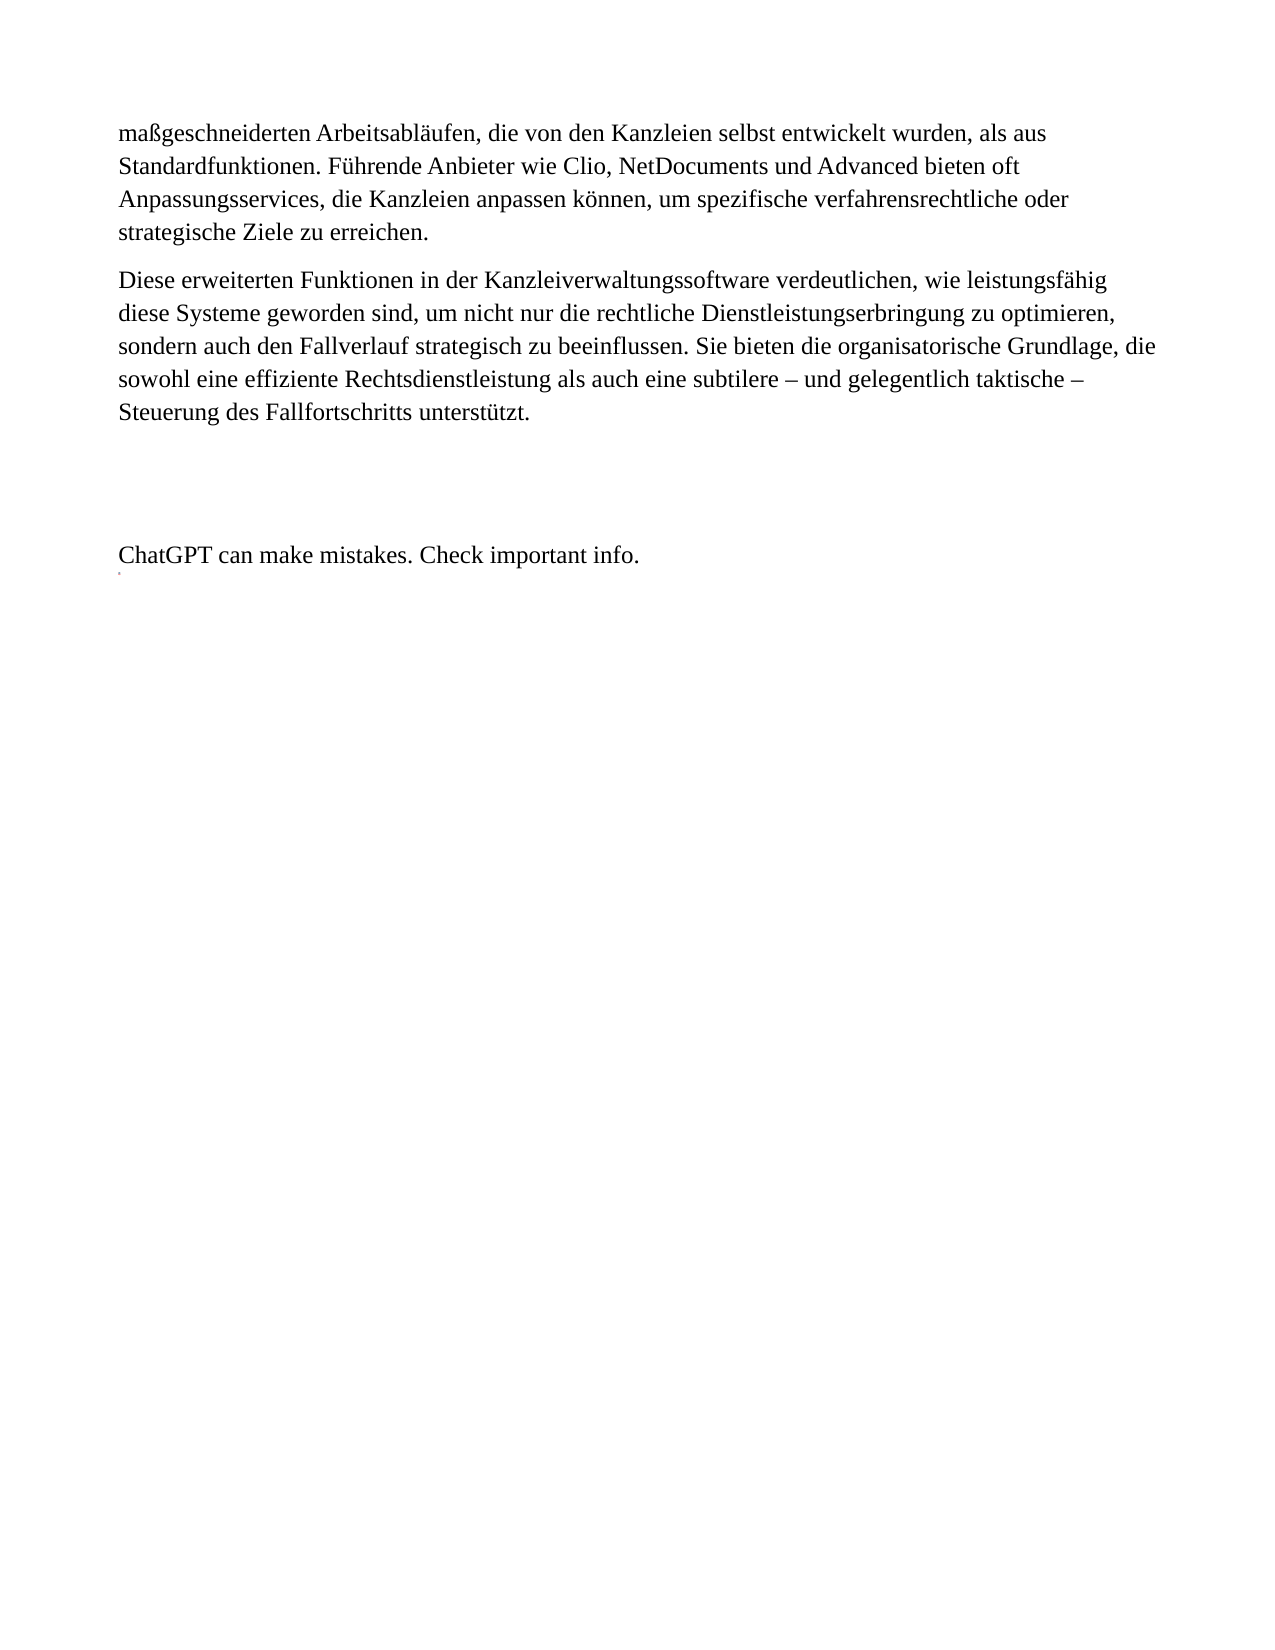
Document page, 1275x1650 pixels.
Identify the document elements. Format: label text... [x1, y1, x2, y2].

text ChatGPT can make mistakes. Check important info. [118, 540, 1157, 568]
text maßgeschneiderten Arbeitsabläufen, die von den Kanzleien selbst entwickelt wurden, als aus Standardfunktionen. Führende Anbieter wie Clio, NetDocuments und Advanced bieten oft Anpassungsservices, die Kanzleien anpassen können, um spezifische verfahrensrechtliche oder strategische Ziele zu erreichen. [118, 118, 1157, 246]
text Diese erweiterten Funktionen in der Kanzleiverwaltungssoftware verdeutlichen, wie leistungsfähig diese Systeme geworden sind, um nicht nur die rechtliche Dienstleistungserbringung zu optimieren, sondern auch den Fallverlauf strategisch zu beeinflussen. Sie bieten die organisatorische Grundlage, die sowohl eine effiziente Rechtsdienstleistung als auch eine subtilere – und gelegentlich taktische – Steuerung des Fallfortschritts unterstützt. [118, 265, 1157, 426]
